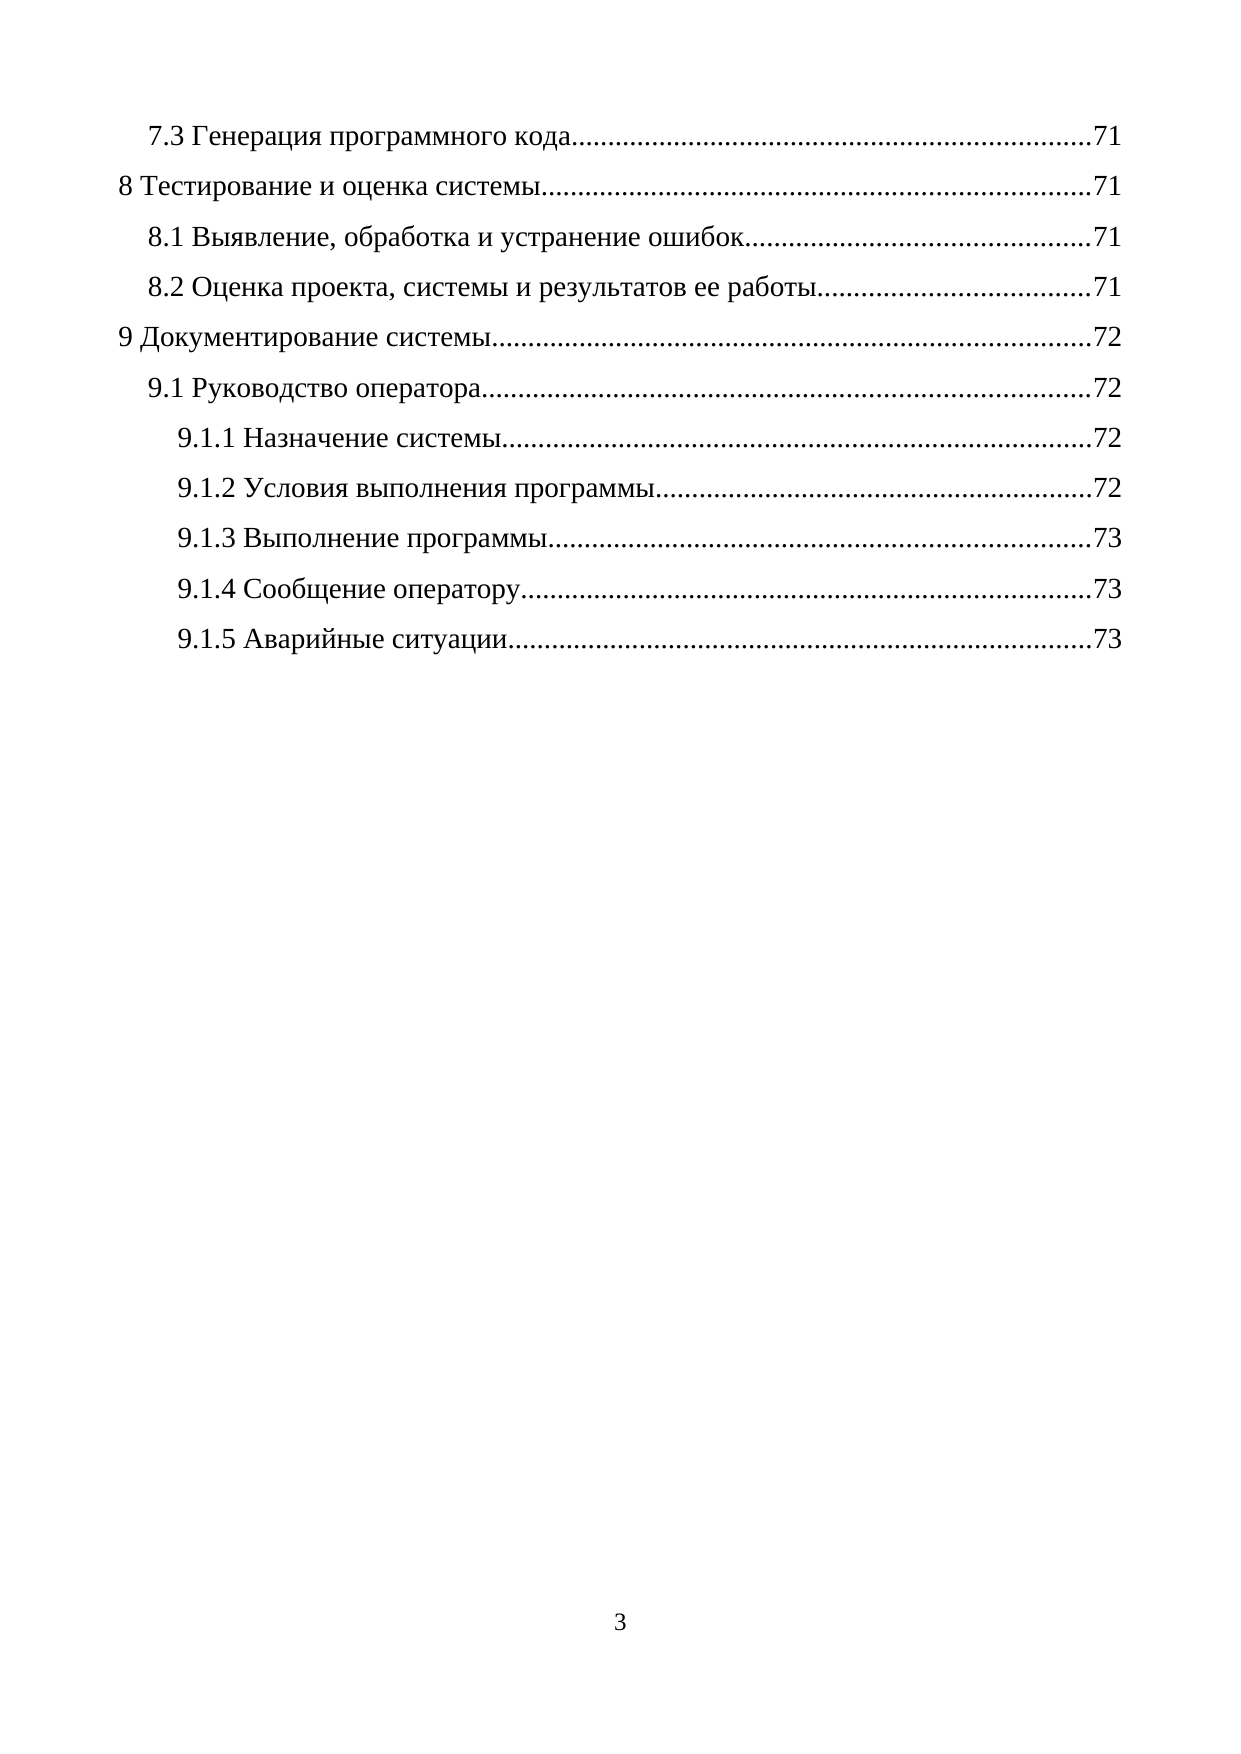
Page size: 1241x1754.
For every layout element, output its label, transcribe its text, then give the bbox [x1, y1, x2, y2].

text 7.3 Генерация программного кода 71 [148, 118, 1122, 152]
text 9.1.3 Выполнение программы 73 [177, 521, 1122, 554]
text 9.1.4 Сообщение оператору 73 [177, 571, 1122, 604]
text 9.1.1 Назначение системы 72 [177, 420, 1122, 453]
text 9.1.2 Условия выполнения программы 72 [177, 470, 1122, 504]
text 9.1.5 Аварийные ситуации 73 [177, 621, 1122, 655]
text 9 Документирование системы 72 [118, 319, 1122, 353]
text 8 Тестирование и оценка системы 71 [118, 168, 1122, 202]
text 8.2 Оценка проекта, системы и результатов ее работы 71 [148, 269, 1122, 303]
text 9.1 Руководство оператора 72 [148, 370, 1122, 403]
text 8.1 Выявление, обработка и устранение ошибок 71 [148, 219, 1122, 252]
